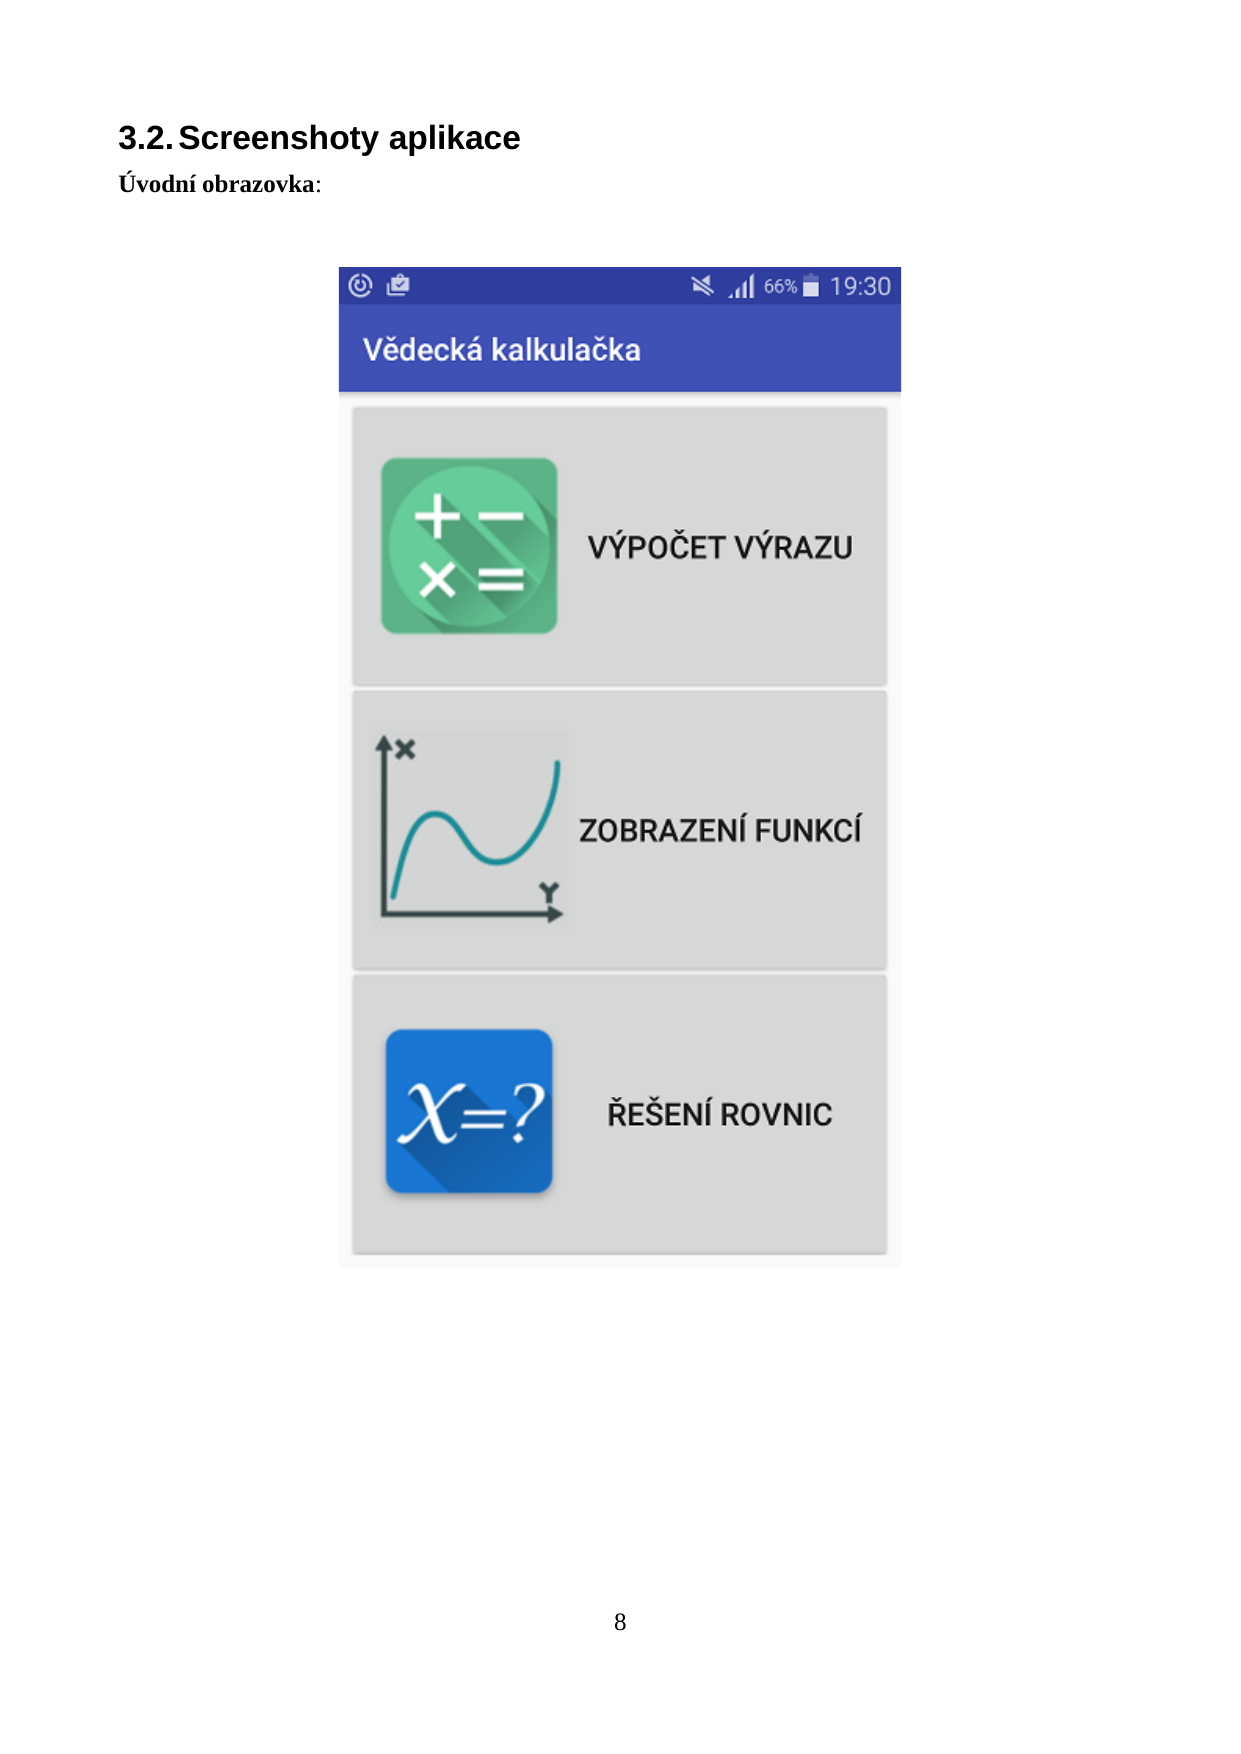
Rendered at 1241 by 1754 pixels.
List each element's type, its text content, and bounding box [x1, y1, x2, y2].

subtitle Screenshoty aplikace [118, 118, 1122, 157]
text Úvodní obrazovka: [118, 169, 1122, 198]
picture [338, 267, 902, 1268]
